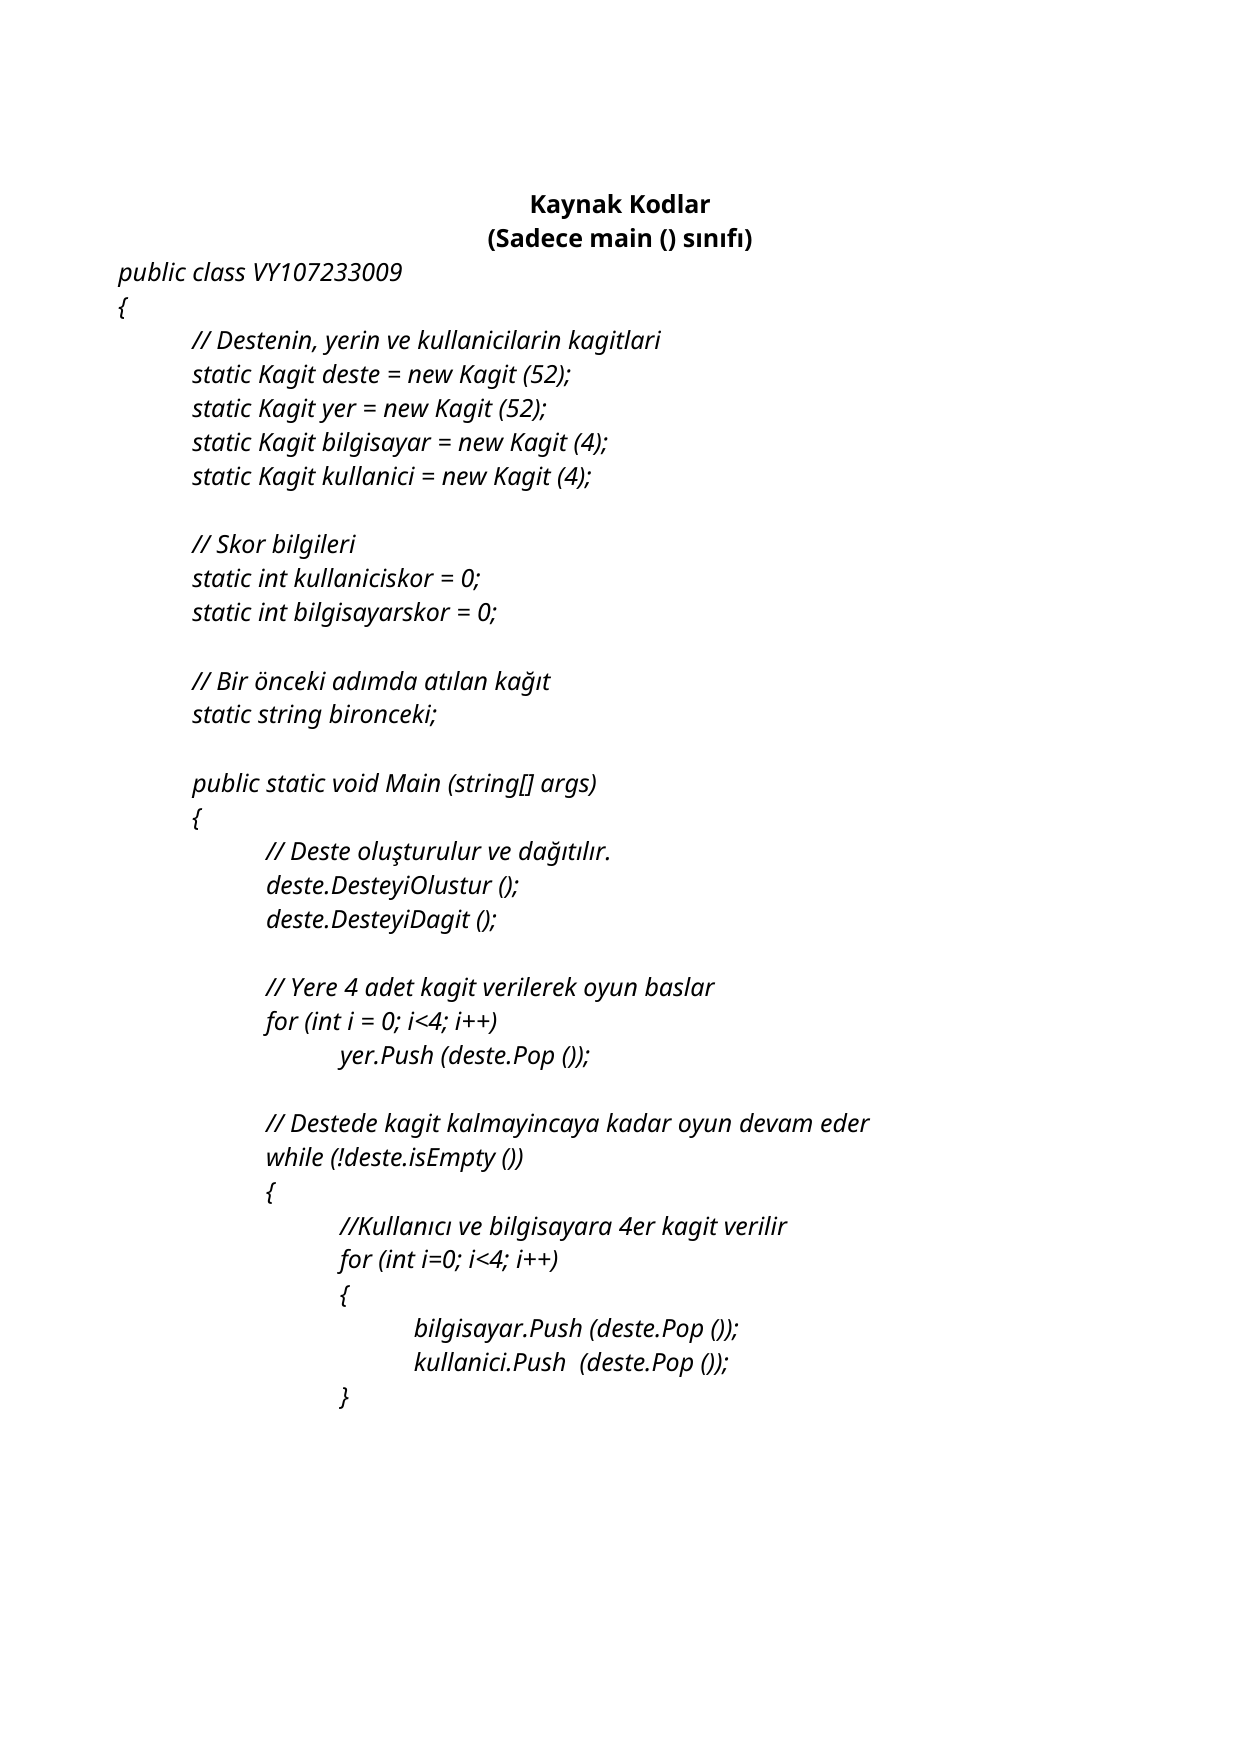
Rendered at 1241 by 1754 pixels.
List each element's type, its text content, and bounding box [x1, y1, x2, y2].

text { [118, 1276, 1122, 1310]
text static string bironceki; [118, 697, 1122, 731]
text for (int i = 0; i<4; i++) [118, 1004, 1122, 1038]
text // Yere 4 adet kagit verilerek oyun baslar [118, 970, 1122, 1004]
text (Sadece main () sınıfı) [118, 220, 1122, 254]
text // Destede kagit kalmayincaya kadar oyun devam eder [118, 1106, 1122, 1140]
text { [118, 288, 1122, 322]
text // Destenin, yerin ve kullanicilarin kagitlari [118, 322, 1122, 357]
text static int kullaniciskor = 0; [118, 561, 1122, 595]
text static Kagit kullanici = new Kagit (4); [118, 459, 1122, 493]
text public static void Main (string[] args) [118, 765, 1122, 799]
text //Kullanıcı ve bilgisayara 4er kagit verilir [118, 1208, 1122, 1242]
text while (!deste.isEmpty ()) [118, 1140, 1122, 1174]
text // Bir önceki adımda atılan kağıt [118, 663, 1122, 697]
text static Kagit yer = new Kagit (52); [118, 391, 1122, 425]
text { [118, 799, 1122, 833]
text bilgisayar.Push (deste.Pop ()); [118, 1310, 1122, 1344]
text // Deste oluşturulur ve dağıtılır. [118, 833, 1122, 867]
text for (int i=0; i<4; i++) [118, 1242, 1122, 1276]
text { [118, 1174, 1122, 1208]
text static int bilgisayarskor = 0; [118, 595, 1122, 629]
text } [118, 1378, 1122, 1412]
text public class VY107233009 [118, 254, 1122, 288]
text static Kagit bilgisayar = new Kagit (4); [118, 425, 1122, 459]
text kullanici.Push (deste.Pop ()); [118, 1344, 1122, 1378]
text // Skor bilgileri [118, 527, 1122, 561]
text static Kagit deste = new Kagit (52); [118, 357, 1122, 391]
text yer.Push (deste.Pop ()); [118, 1038, 1122, 1072]
text deste.DesteyiDagit (); [118, 902, 1122, 936]
text deste.DesteyiOlustur (); [118, 867, 1122, 902]
text Kaynak Kodlar [118, 186, 1122, 220]
